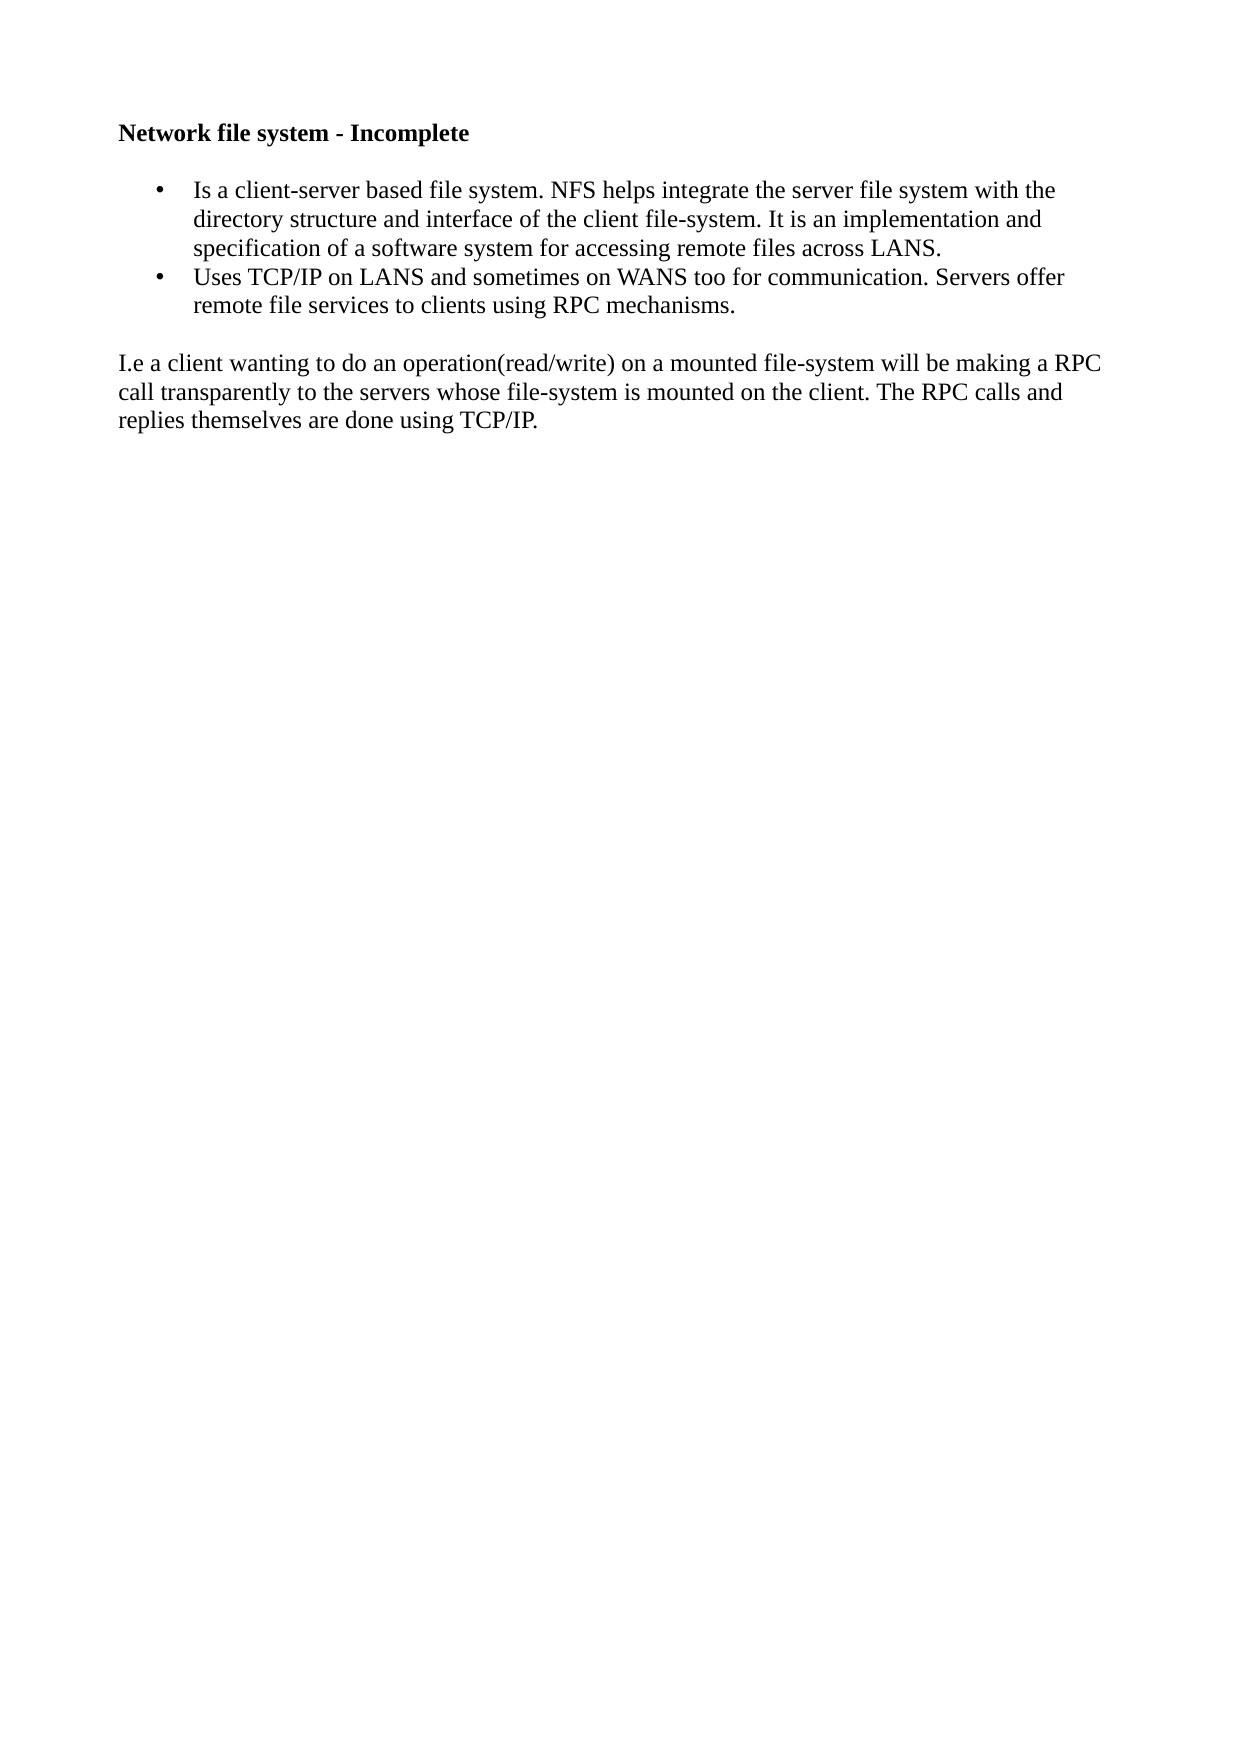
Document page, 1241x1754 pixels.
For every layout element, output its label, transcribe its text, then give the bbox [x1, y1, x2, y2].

list Is a client-server based file system. NFS helps integrate the server file system with the directory structure and interface of the client file-system. It is an implementation and specification of a software system for accessing remote files across LANS. [156, 176, 1122, 262]
text I.e a client wanting to do an operation(read/write) on a mounted file-system will be making a RPC call transparently to the servers whose file-system is mounted on the client. The RPC calls and replies themselves are done using TCP/IP. [118, 348, 1122, 434]
list Uses TCP/IP on LANS and sometimes on WANS too for communication. Servers offer remote file services to clients using RPC mechanisms. [156, 262, 1122, 319]
text Network file system - Incomplete [118, 118, 1122, 147]
